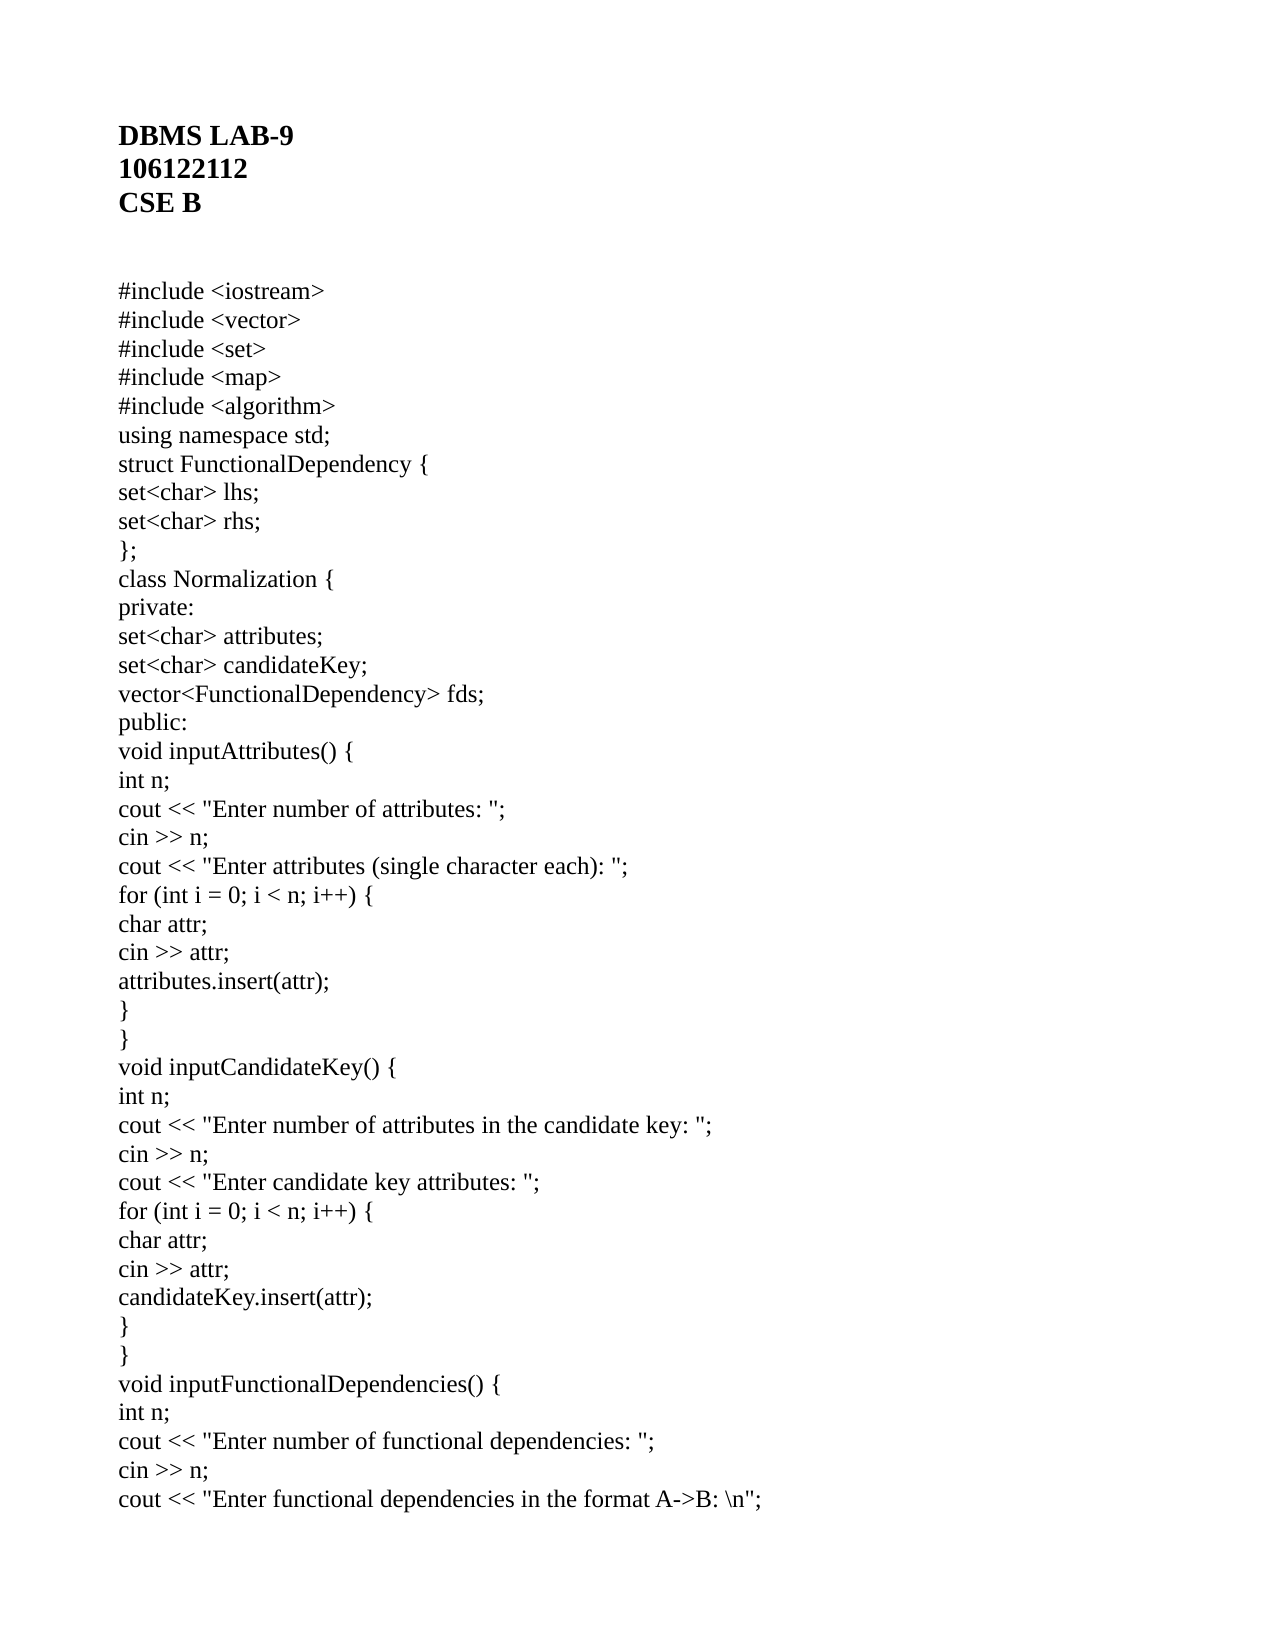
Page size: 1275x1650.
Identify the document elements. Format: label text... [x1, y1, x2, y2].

text set<char> attributes; [118, 621, 1157, 650]
text int n; [118, 1081, 1157, 1110]
text vector<FunctionalDependency> fds; [118, 679, 1157, 707]
text int n; [118, 765, 1157, 794]
text set<char> lhs; [118, 477, 1157, 506]
text #include <set> [118, 334, 1157, 362]
text set<char> rhs; [118, 506, 1157, 535]
text private: [118, 592, 1157, 621]
text cout << "Enter attributes (single character each): "; [118, 851, 1157, 880]
text } [118, 1311, 1157, 1340]
text struct FunctionalDependency { [118, 449, 1157, 477]
text #include <map> [118, 362, 1157, 391]
text candidateKey.insert(attr); [118, 1282, 1157, 1311]
text set<char> candidateKey; [118, 650, 1157, 679]
text cin >> n; [118, 1139, 1157, 1167]
text for (int i = 0; i < n; i++) { [118, 1196, 1157, 1225]
text } [118, 1340, 1157, 1369]
text cin >> n; [118, 822, 1157, 851]
text cin >> attr; [118, 937, 1157, 966]
text void inputAttributes() { [118, 736, 1157, 765]
text public: [118, 707, 1157, 736]
text for (int i = 0; i < n; i++) { [118, 880, 1157, 909]
text cout << "Enter number of attributes: "; [118, 794, 1157, 822]
text attributes.insert(attr); [118, 966, 1157, 995]
text 106122112 [118, 152, 1157, 185]
text void inputFunctionalDependencies() { [118, 1369, 1157, 1397]
text int n; [118, 1397, 1157, 1426]
text } [118, 1024, 1157, 1052]
text char attr; [118, 909, 1157, 937]
text } [118, 995, 1157, 1024]
text void inputCandidateKey() { [118, 1052, 1157, 1081]
text CSE B [118, 185, 1157, 219]
text char attr; [118, 1225, 1157, 1254]
text using namespace std; [118, 420, 1157, 449]
text class Normalization { [118, 564, 1157, 592]
text cout << "Enter number of attributes in the candidate key: "; [118, 1110, 1157, 1139]
text cin >> n; [118, 1455, 1157, 1484]
text #include <iostream> [118, 276, 1157, 305]
text cout << "Enter number of functional dependencies: "; [118, 1426, 1157, 1455]
text cout << "Enter functional dependencies in the format A->B: \n"; [118, 1484, 1157, 1512]
text cout << "Enter candidate key attributes: "; [118, 1167, 1157, 1196]
text DBMS LAB-9 [118, 118, 1157, 152]
text }; [118, 535, 1157, 564]
text #include <vector> [118, 305, 1157, 334]
text cin >> attr; [118, 1254, 1157, 1282]
text #include <algorithm> [118, 391, 1157, 420]
